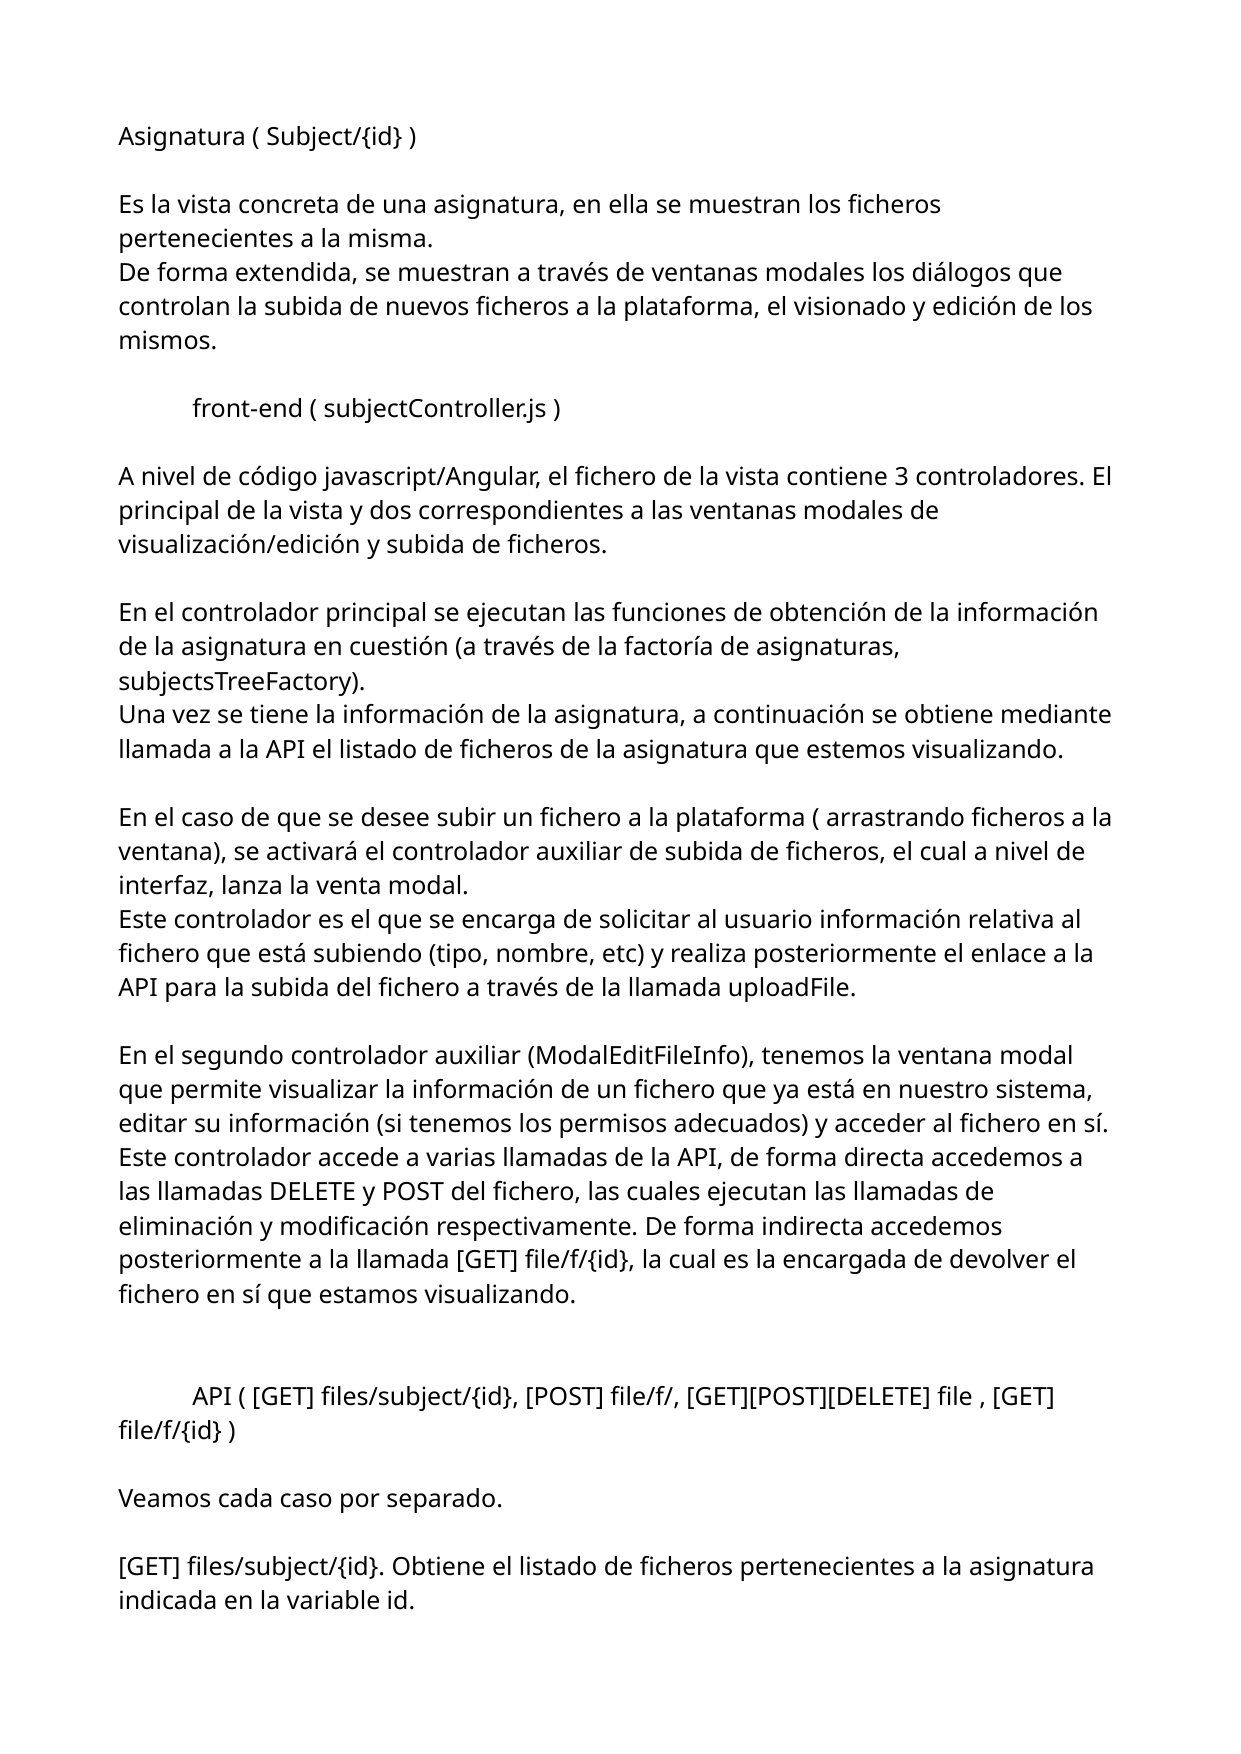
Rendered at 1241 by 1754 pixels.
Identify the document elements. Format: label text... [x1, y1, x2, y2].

text front-end ( subjectController.js ) [118, 391, 1122, 425]
text Es la vista concreta de una asignatura, en ella se muestran los ficheros pertenecientes a la misma. [118, 186, 1122, 254]
text Este controlador accede a varias llamadas de la API, de forma directa accedemos a las llamadas DELETE y POST del fichero, las cuales ejecutan las llamadas de eliminación y modificación respectivamente. De forma indirecta accedemos posteriormente a la llamada [GET] file/f/{id}, la cual es la encargada de devolver el fichero en sí que estamos visualizando. [118, 1140, 1122, 1310]
text En el controlador principal se ejecutan las funciones de obtención de la información de la asignatura en cuestión (a través de la factoría de asignaturas, subjectsTreeFactory). Una vez se tiene la información de la asignatura, a continuación se obtiene mediante llamada a la API el listado de ficheros de la asignatura que estemos visualizando. [118, 595, 1122, 765]
text [GET] files/subject/{id}. Obtiene el listado de ficheros pertenecientes a la asignatura indicada en la variable id. [118, 1549, 1122, 1617]
text De forma extendida, se muestran a través de ventanas modales los diálogos que controlan la subida de nuevos ficheros a la plataforma, el visionado y edición de los mismos. [118, 254, 1122, 357]
text En el segundo controlador auxiliar (ModalEditFileInfo), tenemos la ventana modal que permite visualizar la información de un fichero que ya está en nuestro sistema, editar su información (si tenemos los permisos adecuados) y acceder al fichero en sí. [118, 1038, 1122, 1140]
text A nivel de código javascript/Angular, el fichero de la vista contiene 3 controladores. El principal de la vista y dos correspondientes a las ventanas modales de visualización/edición y subida de ficheros. [118, 459, 1122, 561]
text Veamos cada caso por separado. [118, 1447, 1122, 1515]
text En el caso de que se desee subir un fichero a la plataforma ( arrastrando ficheros a la ventana), se activará el controlador auxiliar de subida de ficheros, el cual a nivel de interfaz, lanza la venta modal. Este controlador es el que se encarga de solicitar al usuario información relativa al fichero que está subiendo (tipo, nombre, etc) y realiza posteriormente el enlace a la API para la subida del fichero a través de la llamada uploadFile. [118, 799, 1122, 1004]
text Asignatura ( Subject/{id} ) [118, 118, 1122, 152]
text API ( [GET] files/subject/{id}, [POST] file/f/, [GET][POST][DELETE] file , [GET] file/f/{id} ) [118, 1378, 1122, 1447]
